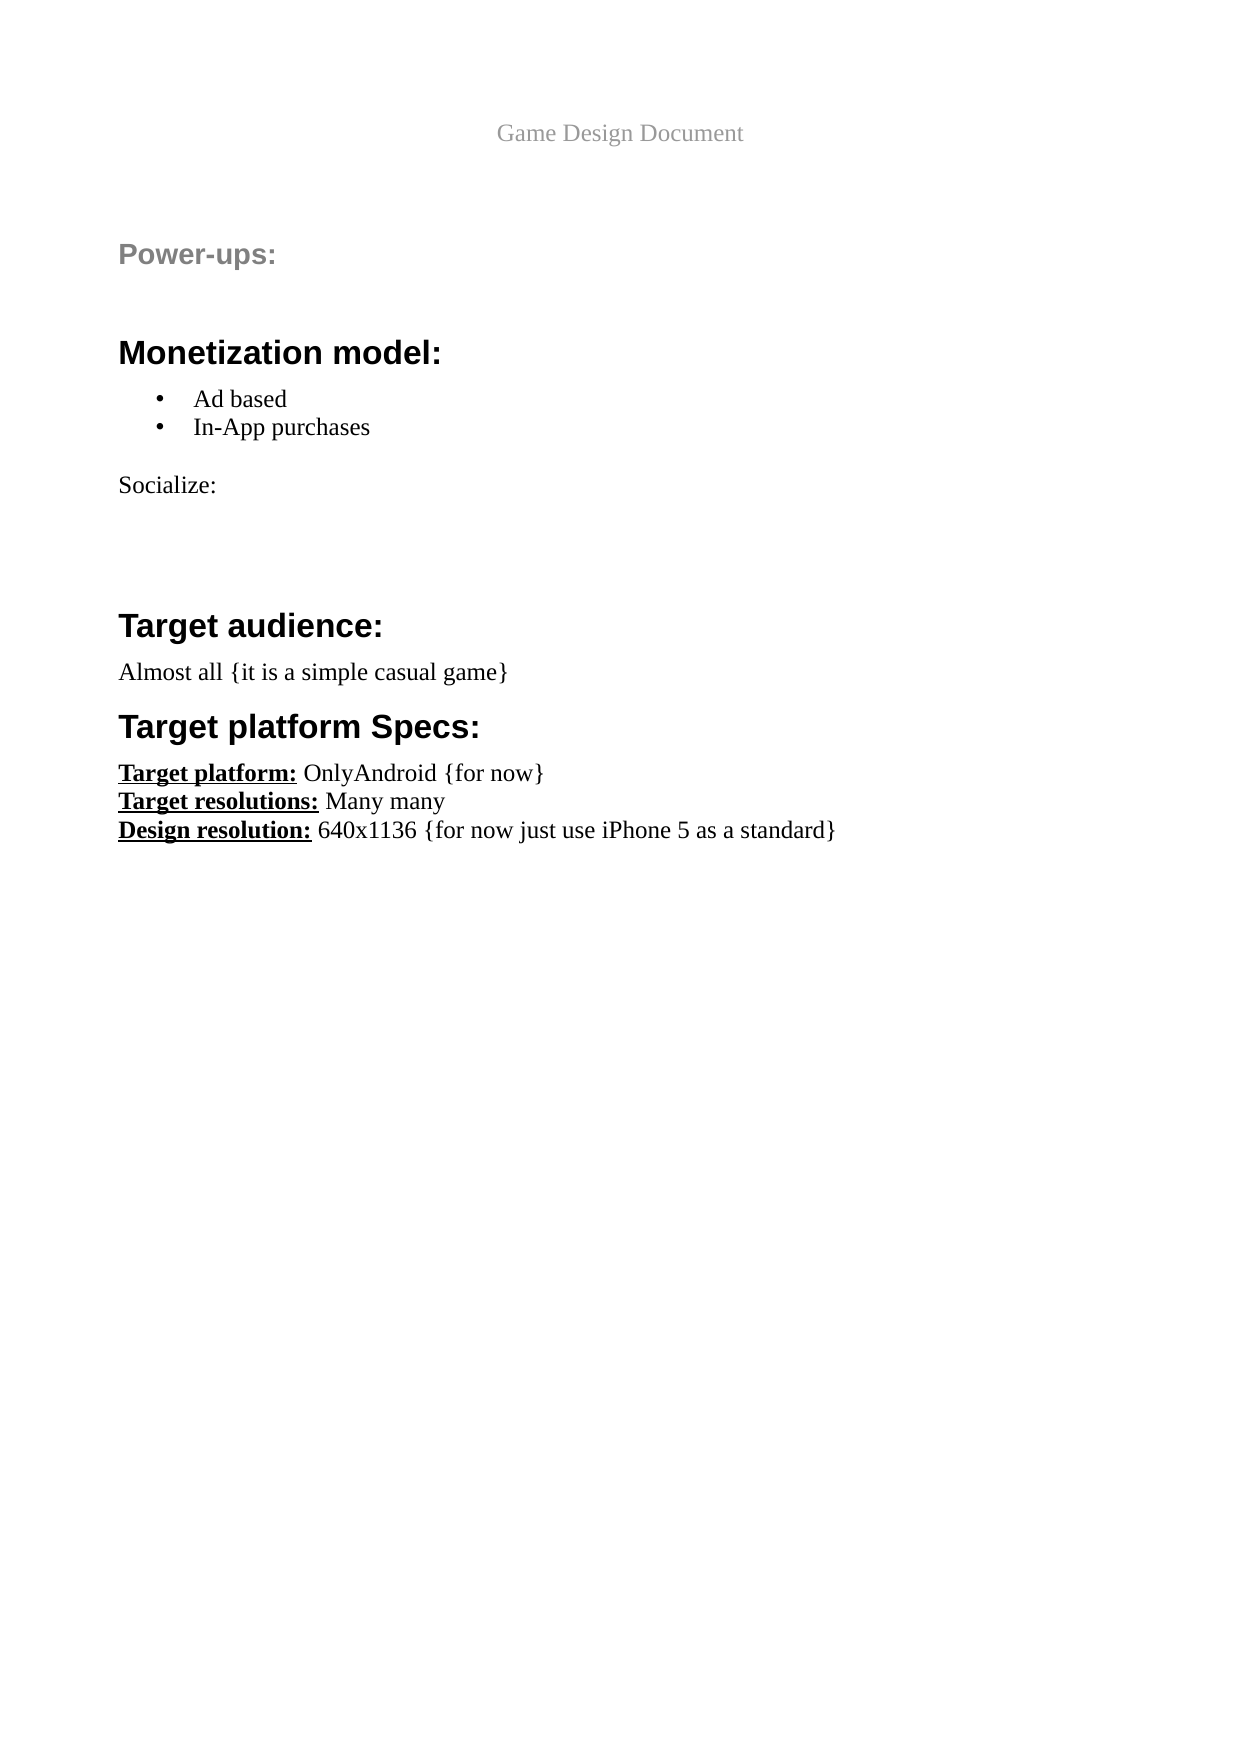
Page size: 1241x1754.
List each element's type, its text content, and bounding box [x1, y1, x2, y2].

subtitle Power-ups: [118, 237, 1122, 271]
text Almost all {it is a simple casual game} [118, 657, 1122, 686]
text Target platform: OnlyAndroid {for now} [118, 758, 1122, 786]
list In-App purchases [156, 412, 1122, 441]
text Design resolution: 640x1136 {for now just use iPhone 5 as a standard} [118, 815, 1122, 844]
list Ad based [156, 384, 1122, 412]
text Socialize: [118, 470, 1122, 499]
subtitle Target platform Specs: [118, 707, 1122, 745]
subtitle Monetization model: [118, 333, 1122, 371]
subtitle Target audience: [118, 606, 1122, 644]
text Target resolutions: Many many [118, 786, 1122, 815]
